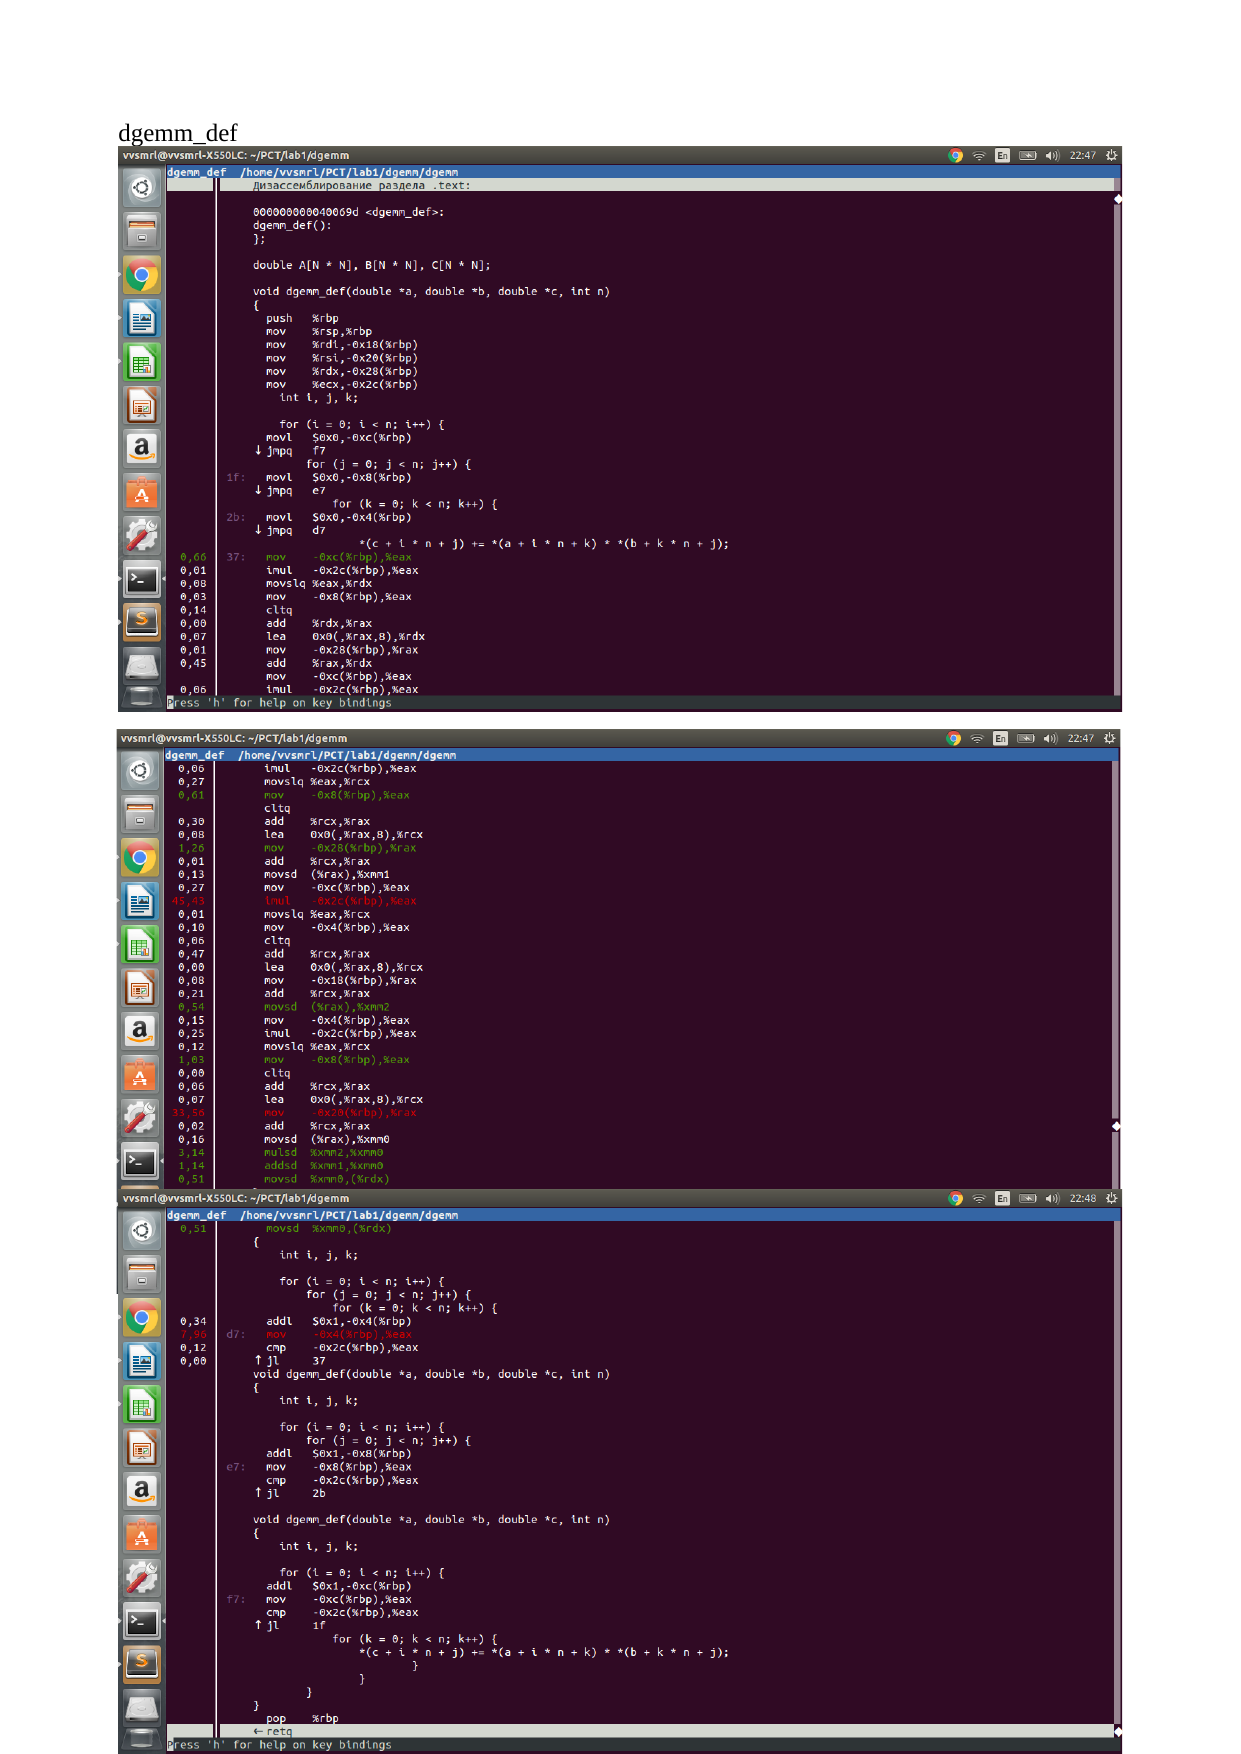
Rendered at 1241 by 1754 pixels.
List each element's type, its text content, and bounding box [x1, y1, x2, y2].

picture [118, 146, 1123, 712]
text dgemm_def [118, 118, 1122, 146]
picture [116, 729, 1123, 1754]
